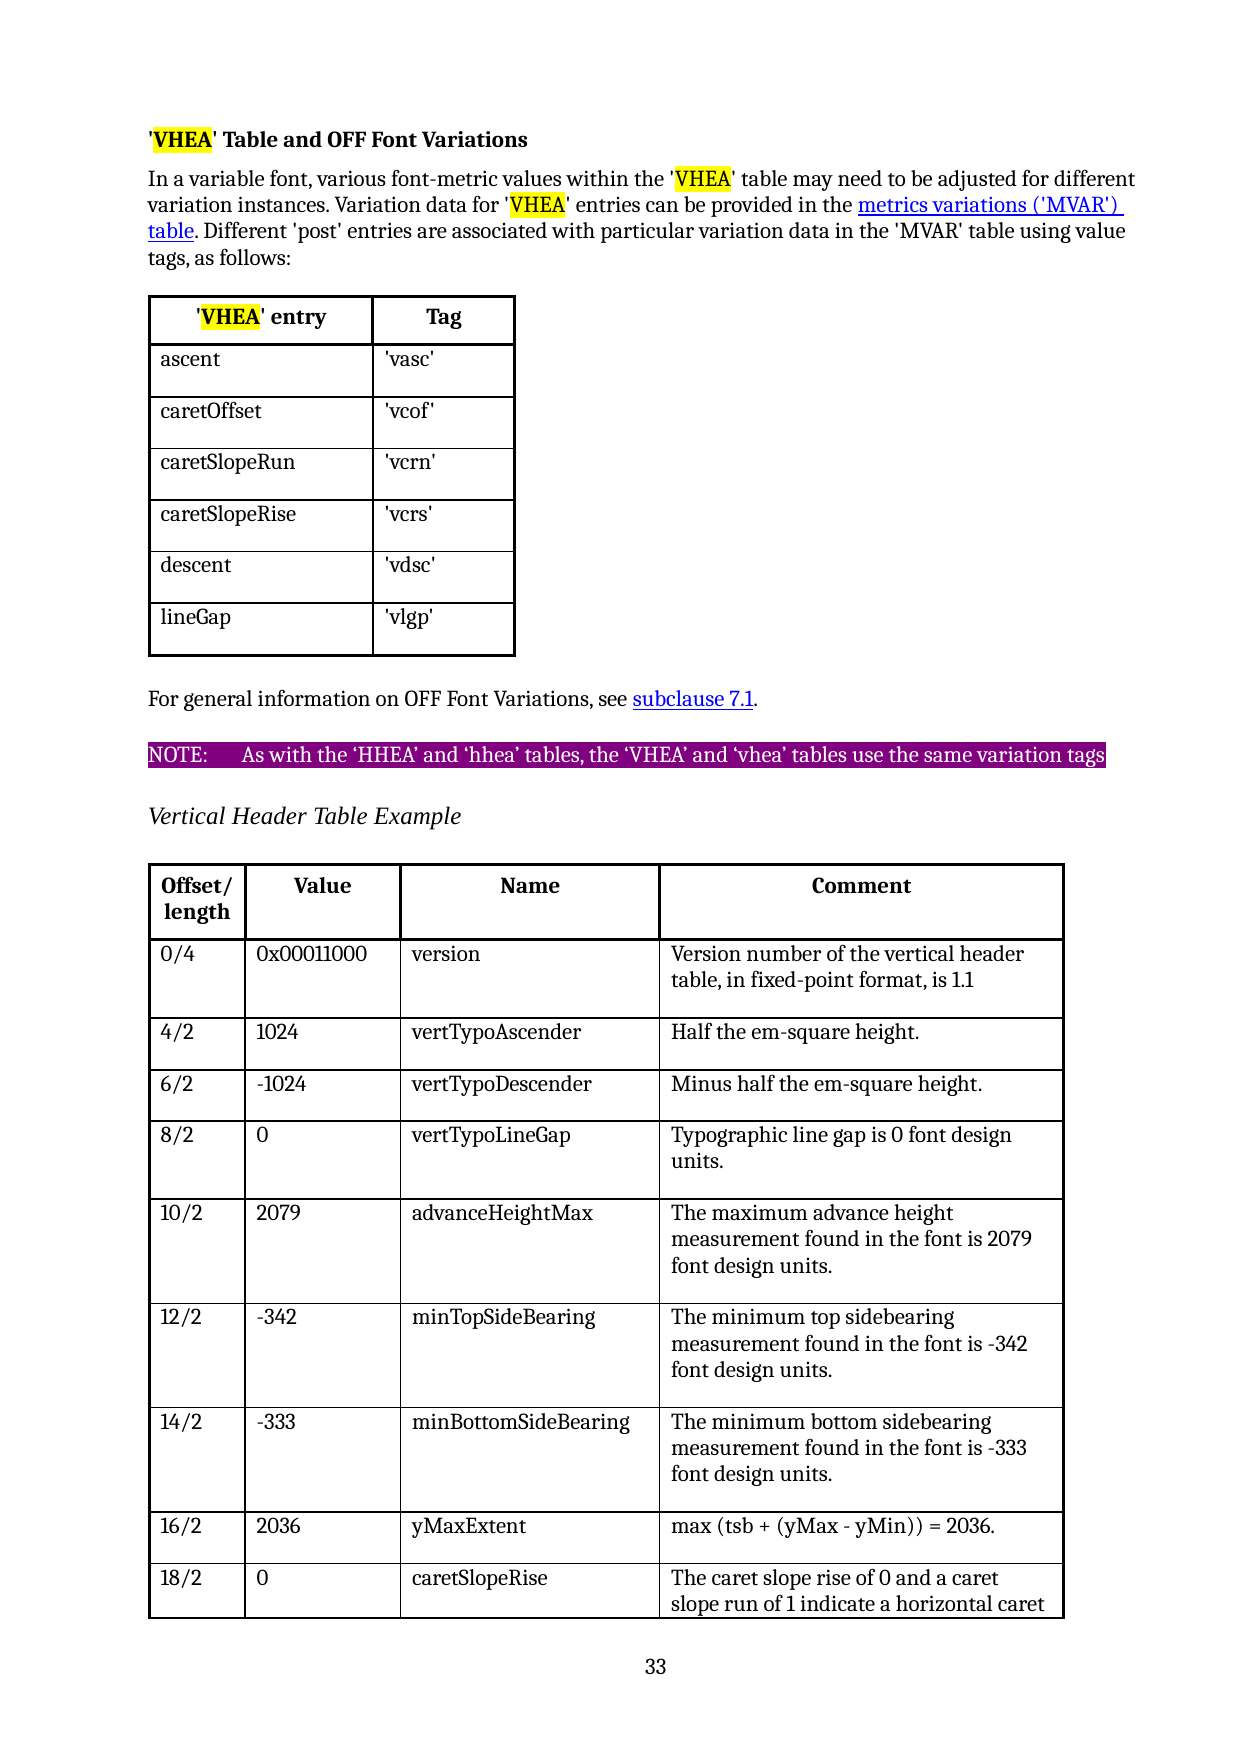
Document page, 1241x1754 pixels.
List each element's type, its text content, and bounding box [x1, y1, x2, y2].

table_cell vertTypoAscender [401, 1019, 659, 1069]
table_cell version [401, 941, 659, 1017]
table_cell 'vasc' [374, 346, 513, 396]
table_cell 12/2 [151, 1304, 244, 1407]
table_cell Minus half the em-square height. [660, 1071, 1062, 1120]
table_cell Typographic line gap is 0 font design units. [660, 1122, 1062, 1198]
table_cell caretSlopeRise [401, 1564, 659, 1617]
table_header Tag [374, 298, 513, 343]
table_cell 4/2 [151, 1019, 244, 1069]
table_cell 2036 [246, 1513, 400, 1563]
table_cell ascent [151, 346, 372, 396]
table_cell minTopSideBearing [401, 1304, 659, 1407]
table_header Value [247, 866, 399, 938]
table_cell vertTypoLineGap [401, 1122, 659, 1198]
table_header Offset/ length [151, 866, 244, 938]
text 'VHEA' Table and OFF Font Variations [148, 127, 1163, 153]
table_cell 18/2 [151, 1564, 244, 1617]
table_cell Half the em-square height. [660, 1019, 1062, 1069]
text For general information on OFF Font Variations, see subclause 7.1. [148, 686, 1163, 712]
table_cell 6/2 [151, 1071, 244, 1120]
table_cell -333 [246, 1408, 400, 1511]
text Vertical Header Table Example [148, 801, 1163, 830]
table_cell The maximum advance height measurement found in the font is 2079 font design units. [660, 1200, 1062, 1303]
table_cell minBottomSideBearing [401, 1408, 659, 1511]
table_cell 'vcrs' [374, 501, 513, 551]
table_cell 'vdsc' [374, 552, 513, 602]
table_cell vertTypoDescender [401, 1071, 659, 1120]
text In a variable font, various font-metric values within the 'VHEA' table may need to be adjusted for different variation instances. Variation data for 'VHEA' entries can be provided in the metrics variations ('MVAR') table. Different 'post' entries are associated with particular variation data in the 'MVAR' table using value tags, as follows: [148, 166, 1163, 271]
table_cell 8/2 [151, 1122, 244, 1198]
table_cell 1024 [246, 1019, 400, 1069]
table_cell yMaxExtent [401, 1513, 659, 1563]
table_cell advanceHeightMax [401, 1200, 659, 1303]
table_cell 0 [246, 1122, 400, 1198]
table_cell lineGap [151, 604, 372, 654]
table_cell 14/2 [151, 1408, 244, 1511]
table_cell caretSlopeRun [151, 449, 372, 499]
table_cell 16/2 [151, 1513, 244, 1563]
text NOTE: As with the ‘HHEA’ and ‘hhea’ tables, the ‘VHEA’ and ‘vhea’ tables use the same variation tags [148, 742, 1163, 768]
table_cell max (tsb + (yMax - yMin)) = 2036. [660, 1513, 1062, 1563]
table_cell 2079 [246, 1200, 400, 1303]
table_cell caretSlopeRise [151, 501, 372, 551]
table_cell 'vcrn' [374, 449, 513, 499]
table_cell The caret slope rise of 0 and a caret slope run of 1 indicate a horizontal caret [660, 1564, 1062, 1617]
table_cell -342 [246, 1304, 400, 1407]
table_cell 0/4 [151, 941, 244, 1017]
table_cell 'vcof' [374, 398, 513, 448]
table_cell 0 [246, 1564, 400, 1617]
table_cell The minimum bottom sidebearing measurement found in the font is -333 font design units. [660, 1408, 1062, 1511]
table_header Name [402, 866, 658, 938]
table_cell 10/2 [151, 1200, 244, 1303]
table_header 'VHEA' entry [151, 298, 371, 343]
table_header Comment [661, 866, 1062, 938]
table_cell Version number of the vertical header table, in fixed-point format, is 1.1 [660, 941, 1062, 1017]
table_cell 0x00011000 [246, 941, 400, 1017]
table_cell -1024 [246, 1071, 400, 1120]
table_cell The minimum top sidebearing measurement found in the font is -342 font design units. [660, 1304, 1062, 1407]
table_cell caretOffset [151, 398, 372, 448]
table_cell descent [151, 552, 372, 602]
table_cell 'vlgp' [374, 604, 513, 654]
